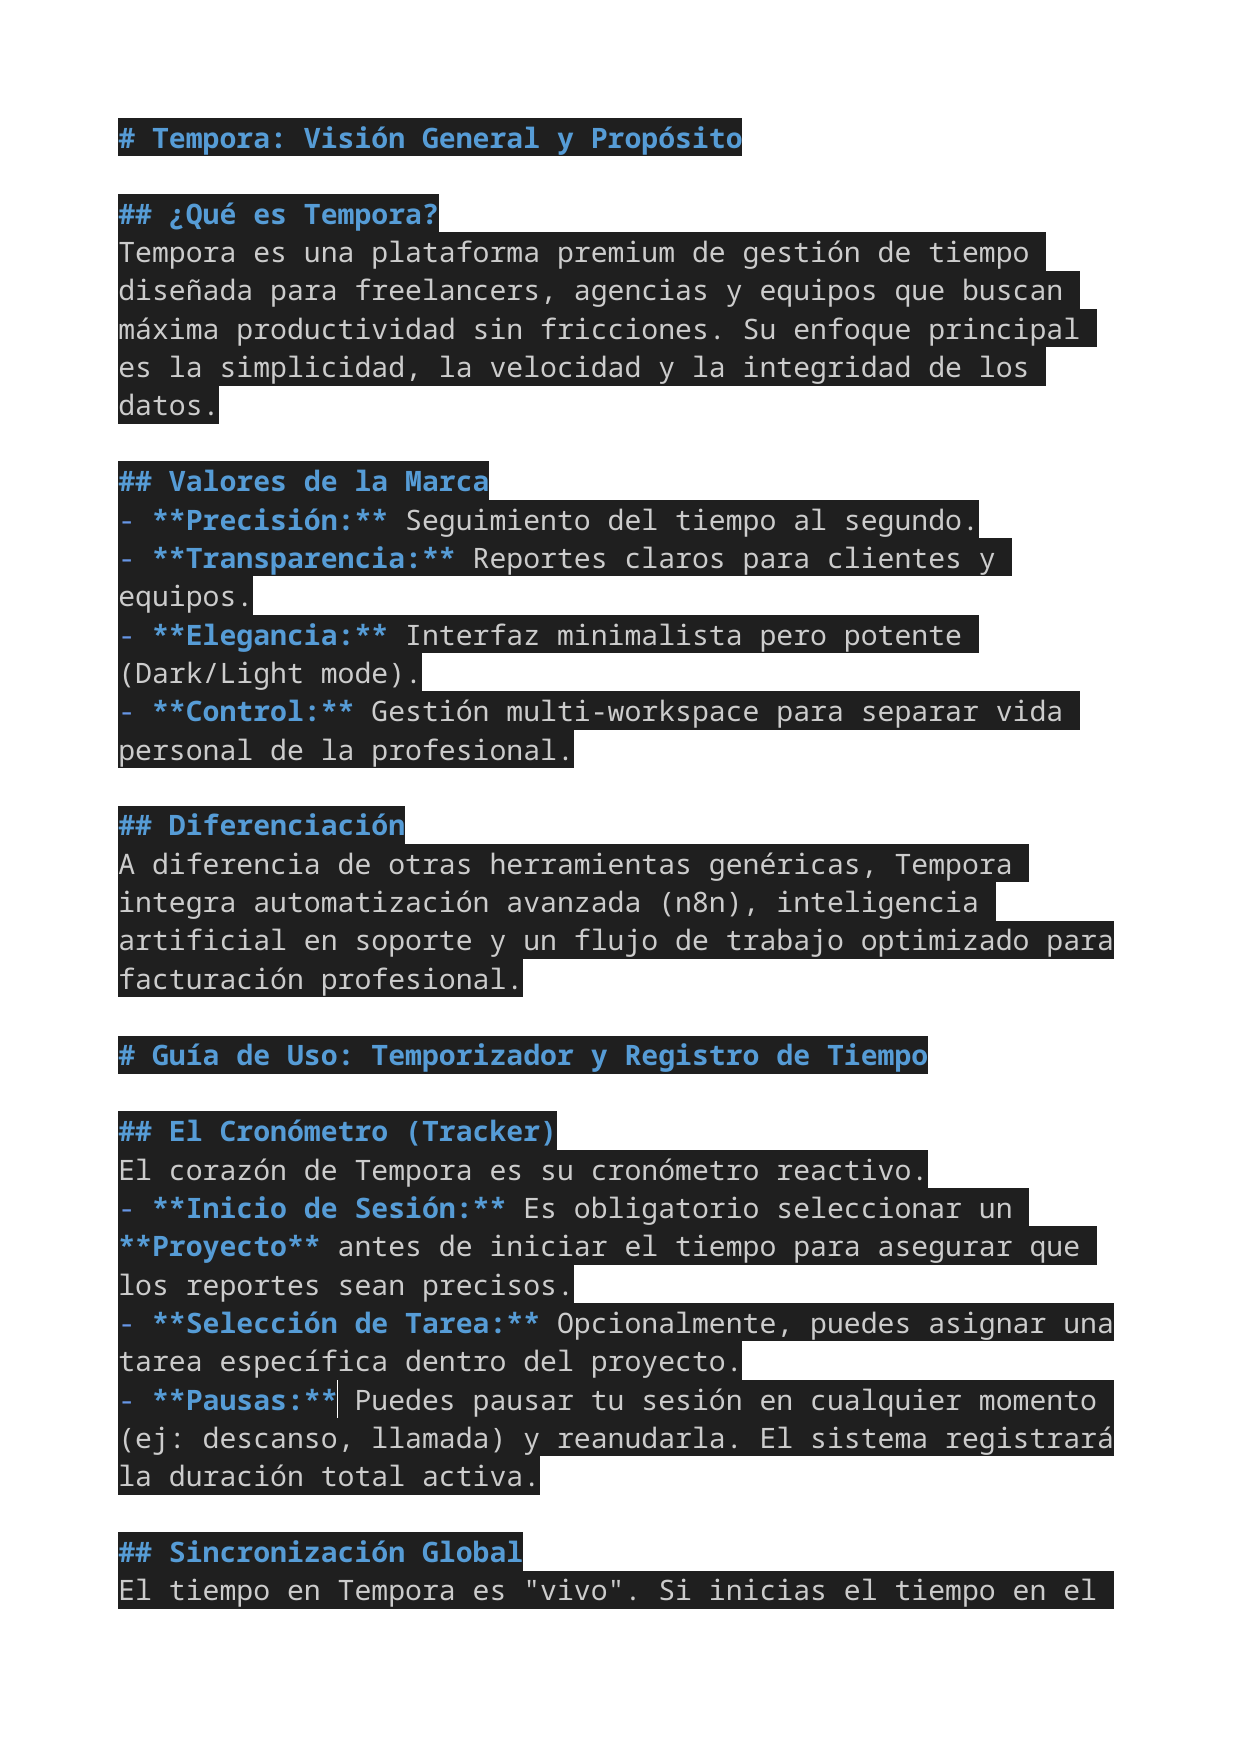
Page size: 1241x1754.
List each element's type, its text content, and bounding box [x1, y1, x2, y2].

text - **Pausas:** Puedes pausar tu sesión en cualquier momento (ej: descanso, llamada) y reanudarla. El sistema registrará la duración total activa. [118, 1380, 1122, 1495]
text ## ¿Qué es Tempora? [118, 194, 1122, 232]
text # Guía de Uso: Temporizador y Registro de Tiempo [118, 1036, 1122, 1074]
text ## El Cronómetro (Tracker) [118, 1111, 1122, 1150]
text ## Sincronización Global [118, 1532, 1122, 1571]
text Tempora es una plataforma premium de gestión de tiempo diseñada para freelancers, agencias y equipos que buscan máxima productividad sin fricciones. Su enfoque principal es la simplicidad, la velocidad y la integridad de los datos. [118, 232, 1122, 424]
text El tiempo en Tempora es "vivo". Si inicias el tiempo en el [118, 1571, 1122, 1609]
text - **Precisión:** Seguimiento del tiempo al segundo. [118, 500, 1122, 538]
text - **Control:** Gestión multi-workspace para separar vida personal de la profesional. [118, 691, 1122, 768]
text A diferencia de otras herramientas genéricas, Tempora integra automatización avanzada (n8n), inteligencia artificial en soporte y un flujo de trabajo optimizado para facturación profesional. [118, 844, 1122, 997]
text - **Elegancia:** Interfaz minimalista pero potente (Dark/Light mode). [118, 615, 1122, 691]
text ## Valores de la Marca [118, 461, 1122, 500]
text - **Selección de Tarea:** Opcionalmente, puedes asignar una tarea específica dentro del proyecto. [118, 1303, 1122, 1380]
text - **Inicio de Sesión:** Es obligatorio seleccionar un **Proyecto** antes de iniciar el tiempo para asegurar que los reportes sean precisos. [118, 1188, 1122, 1303]
text # Tempora: Visión General y Propósito [118, 118, 1122, 156]
text ## Diferenciación [118, 806, 1122, 844]
text El corazón de Tempora es su cronómetro reactivo. [118, 1150, 1122, 1188]
text - **Transparencia:** Reportes claros para clientes y equipos. [118, 538, 1122, 615]
